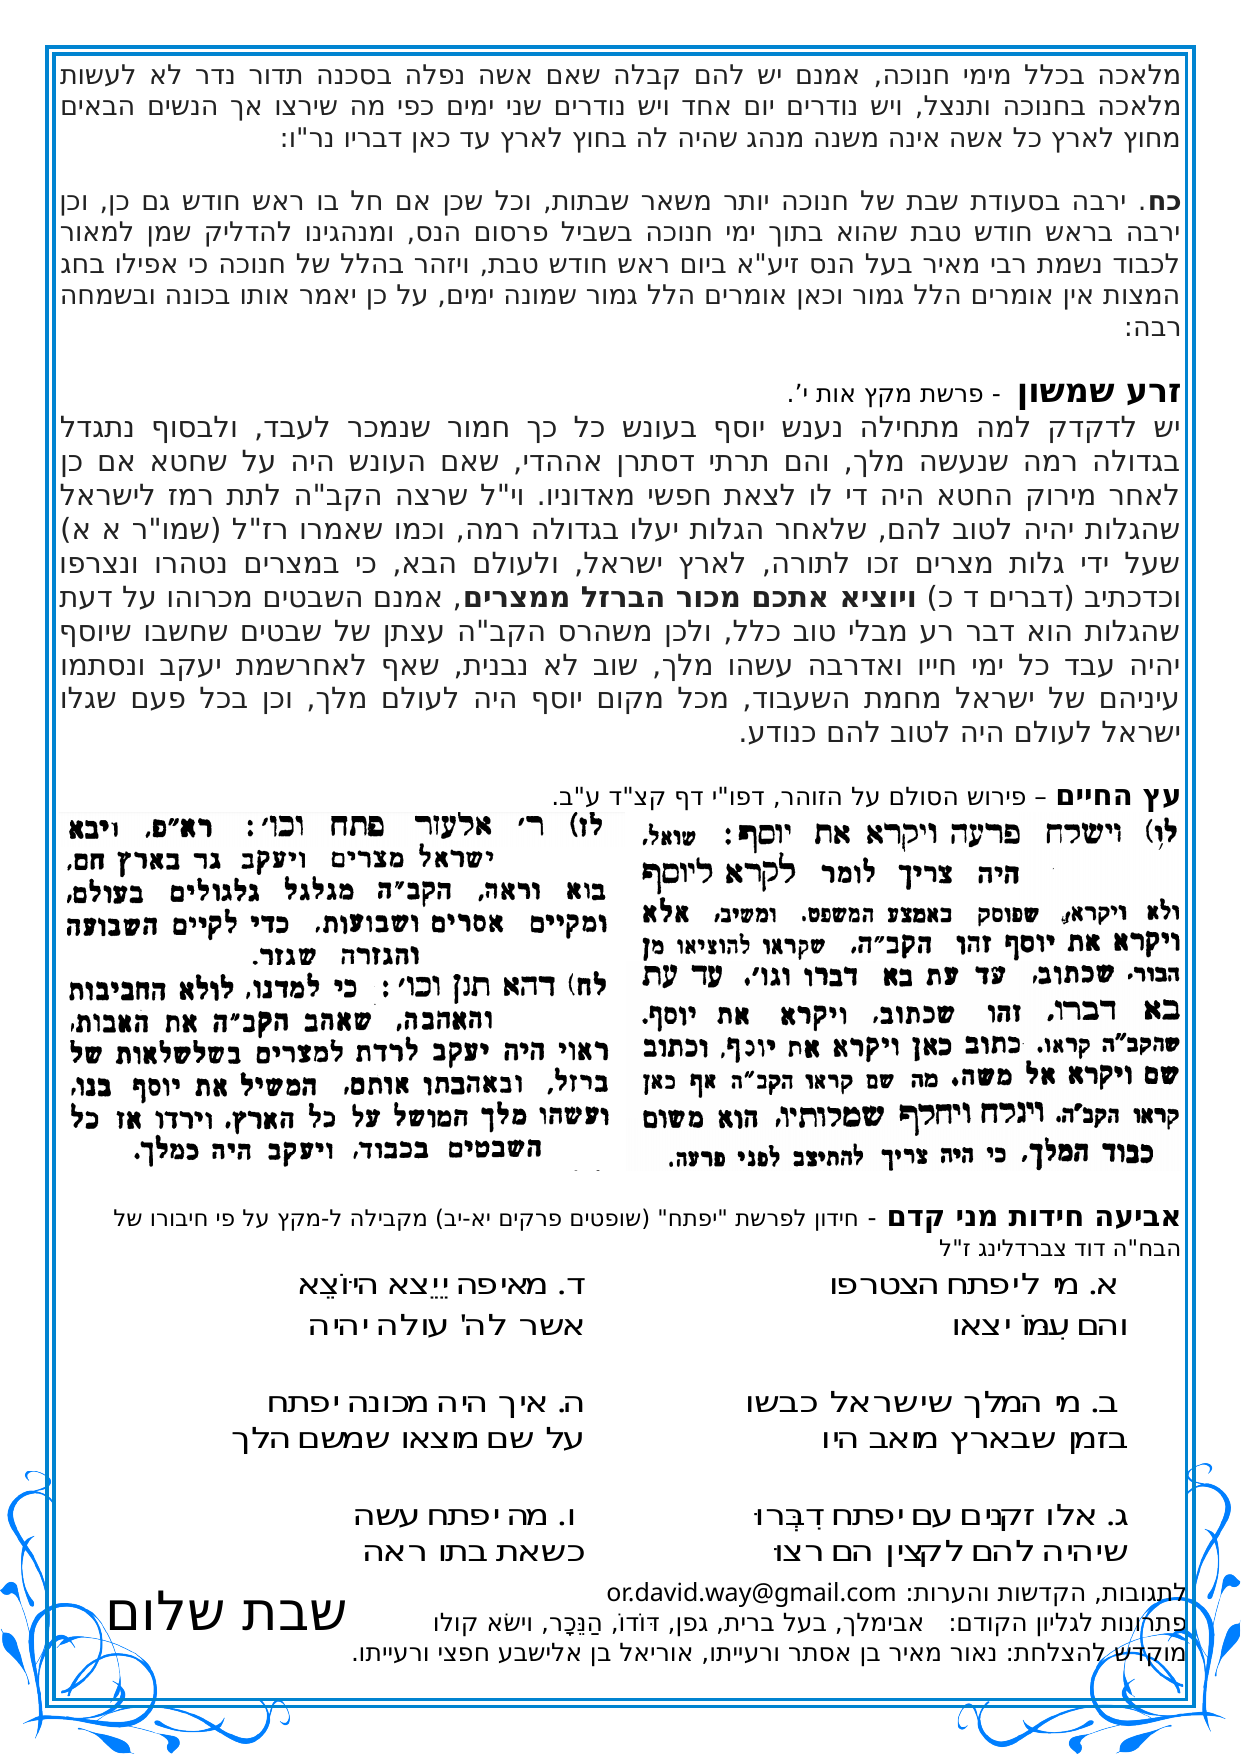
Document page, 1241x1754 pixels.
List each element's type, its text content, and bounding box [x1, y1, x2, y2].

list מוקדש להצלחת: נאור מאיר בן אסתר ורעייתו, אוריאל בן אלישבע חפצי ורעייתו. [290, 1638, 957, 1667]
text כח. ירבה בסעודת שבת של חנוכה יותר משאר שבתות, וכל שכן אם חל בו ראש חודש גם כן, וכן ירבה בראש חודש טבת שהוא בתוך ימי חנוכה בשביל פרסום הנס, ומנהגינו להדליק שמן למאור לכבוד נשמת רבי מאיר בעל הנס זיע"א ביום ראש חודש טבת, ויזהר בהלל של חנוכה כי אפילו בחג המצות אין אומרים הלל גמור וכאן אומרים הלל גמור שמונה ימים, על כן יאמר אותו בכונה ובשמחה רבה: [59, 185, 1182, 343]
text אביעה חידות מני קדם - חידון לפרשת "יפתח" (שופטים פרקים יא-יב) מקבילה ל-מקץ על פי חיבורו של הבח"ה דוד צברדלינג ז"ל [59, 1199, 1182, 1262]
text זרע שמשון - פרשת מקץ אות י’. [59, 371, 1182, 410]
picture [957, 1463, 1185, 1698]
picture [0, 1471, 290, 1754]
picture [957, 1463, 1241, 1754]
text יש לדקדק למה מתחילה נענש יוסף בעונש כל כך חמור שנמכר לעבד, ולבסוף נתגדל בגדולה רמה שנעשה מלך, והם תרתי דסתרן אההדי, שאם העונש היה על שחטא אם כן לאחר מירוק החטא היה די לו לצאת חפשי מאדוניו. וי"ל שרצה הקב"ה לתת רמז לישראל שהגלות יהיה לטוב להם, שלאחר הגלות יעלו בגדולה רמה, וכמו שאמרו רז"ל (שמו"ר א א) שעל ידי גלות מצרים זכו לתורה, לארץ ישראל, ולעולם הבא, כי במצרים נטהרו ונצרפו וכדכתיב (דברים ד כ) ויוציא אתכם מכור הברזל ממצרים, אמנם השבטים מכרוהו על דעת שהגלות הוא דבר רע מבלי טוב כלל, ולכן משהרס הקב"ה עצתן של שבטים שחשבו שיוסף יהיה עבד כל ימי חייו ואדרבה עשהו מלך, שוב לא נבנית, שאף לאחרשמת יעקב ונסתמו עיניהם של ישראל מחמת השעבוד, מכל מקום יוסף היה לעולם מלך, וכן בכל פעם שגלו ישראל לעולם היה לטוב להם כנודע. [59, 410, 1182, 750]
picture [49, 1471, 290, 1705]
text עץ החיים – פירוש הסולם על הזוהר, דפו"י דף קצ"ד ע"ב. [59, 778, 1182, 812]
list לתגובות, הקדשות והערות: or.david.way@gmail.com [59, 1262, 1185, 1609]
list פתרונות לגליון הקודם: אבימלך, בעל ברית, גפן, דּוֹדוֹ, הַנֵּכָר, וישׂא קולו [290, 1609, 957, 1638]
picture [58, 812, 1182, 1171]
picture [957, 1463, 1192, 1705]
picture [56, 1471, 290, 1698]
text מלאכה בכלל מימי חנוכה, אמנם יש להם קבלה שאם אשה נפלה בסכנה תדור נדר לא לעשות מלאכה בחנוכה ותנצל, ויש נודרים יום אחד ויש נודרים שני ימים כפי מה שירצו אך הנשים הבאים מחוץ לארץ כל אשה אינה משנה מנהג שהיה לה בחוץ לארץ עד כאן דבריו נר"ו: [59, 59, 1182, 154]
